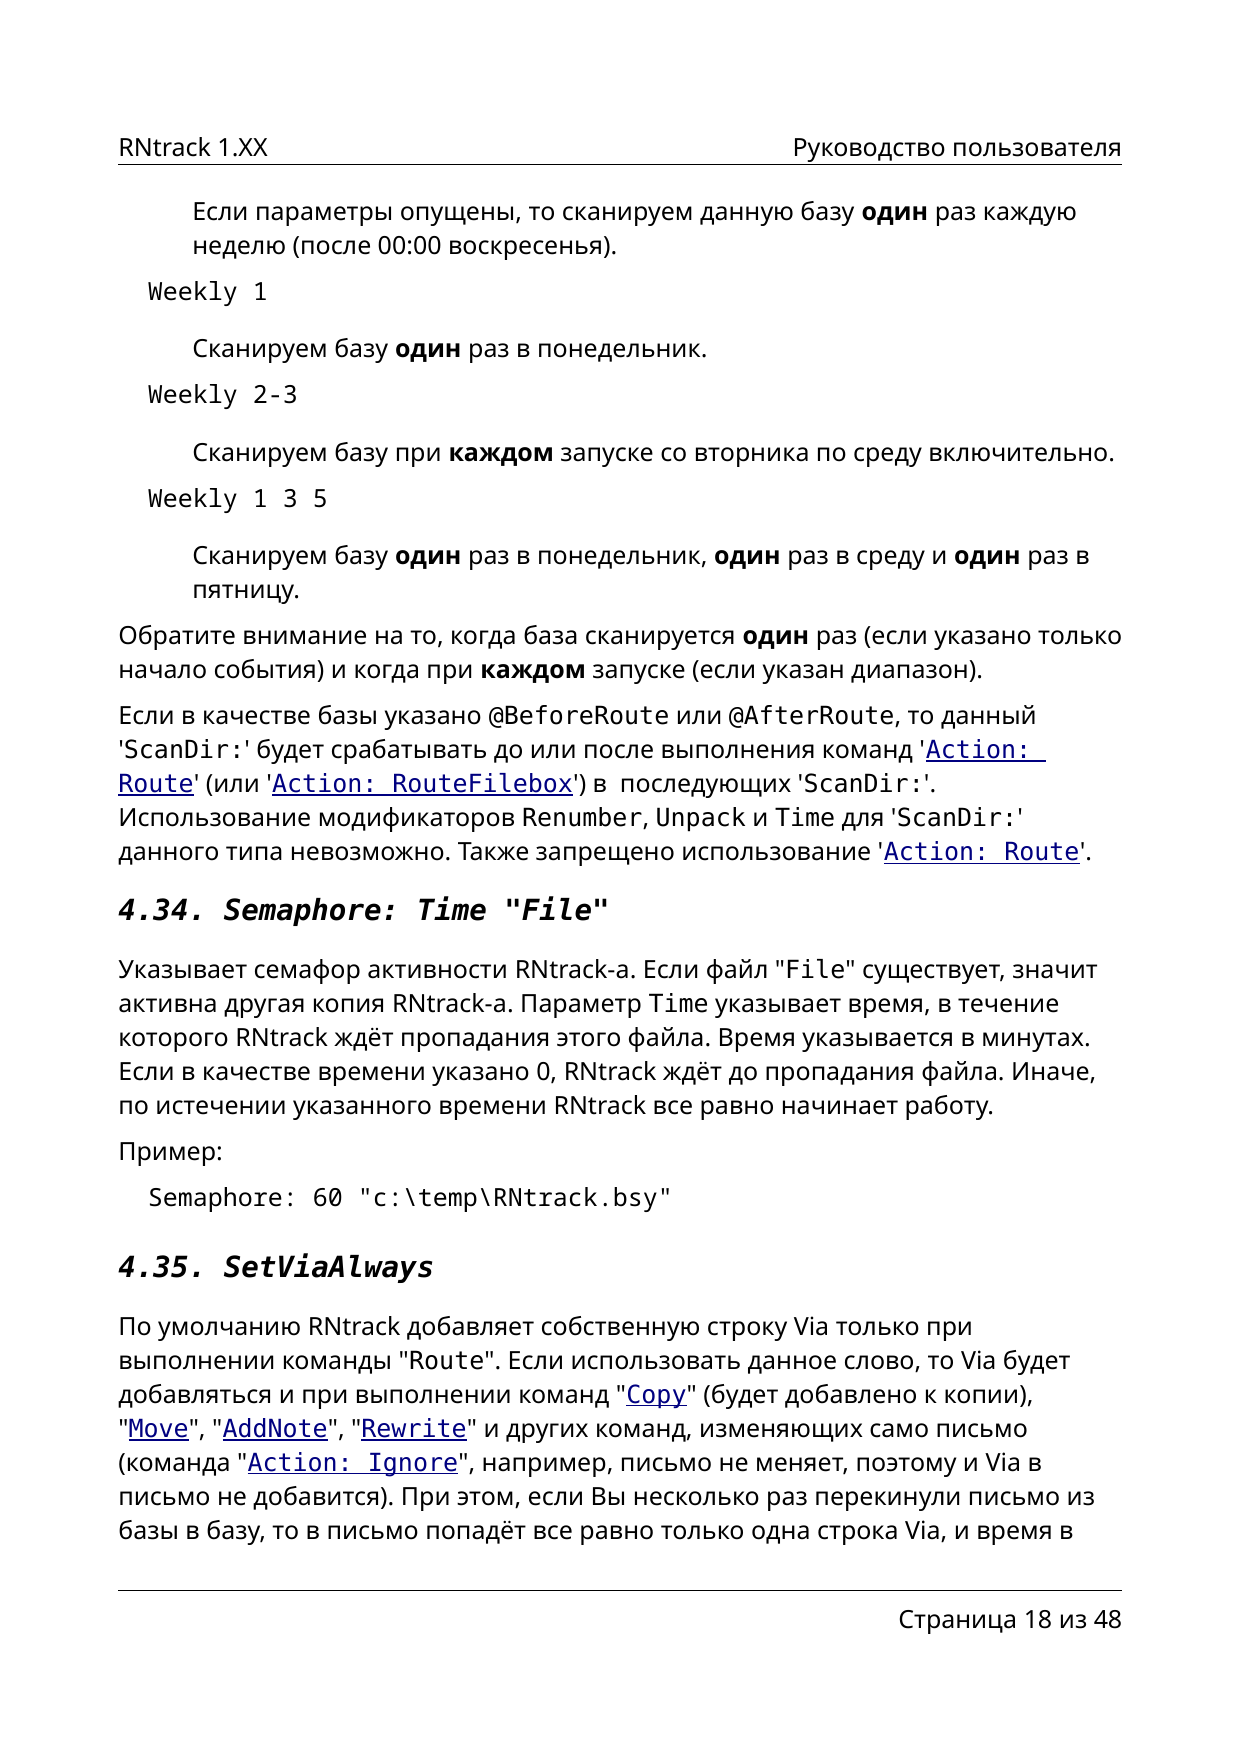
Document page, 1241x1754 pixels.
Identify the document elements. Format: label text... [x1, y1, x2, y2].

text Если параметры опущены, то сканируем данную базу один раз каждую неделю (после 00:00 воскресенья). [192, 193, 1122, 262]
text Сканируем базу один раз в понедельник. [192, 331, 1122, 365]
text Обратите внимание на то, когда база сканируется один раз (если указано только начало события) и когда при каждом запуске (если указан диапазон). [118, 618, 1122, 686]
text Пример: [118, 1133, 1122, 1167]
text Сканируем базу один раз в понедельник, один раз в среду и один раз в пятницу. [192, 538, 1122, 606]
text Semaphore: 60 "c:\temp\RNtrack.bsy" [148, 1179, 1063, 1213]
subtitle Semaphore: Time "File" [118, 893, 1122, 927]
text Если в качестве базы указано @BeforeRoute или @AfterRoute, то данный 'ScanDir:' будет срабатывать до или после выполнения команд 'Action: Route' (или 'Action: RouteFilebox') в последующих 'ScanDir:'. Использование модификаторов Renumber, Unpack и Time для 'ScanDir:' данного типа невозможно. Также запрещено использование 'Action: Route'. [118, 698, 1122, 868]
text Weekly 1 [148, 273, 1063, 307]
text Указывает семафор активности RNtrack-а. Если файл "File" существует, значит активна другая копия RNtrack-а. Параметр Time указывает время, в течение которого RNtrack ждёт пропадания этого файла. Время указывается в минутах. Если в качестве времени указано 0, RNtrack ждёт до пропадания файла. Иначе, по истечении указанного времени RNtrack все равно начинает работу. [118, 951, 1122, 1122]
text Weekly 1 3 5 [148, 480, 1063, 514]
text Weekly 2-3 [148, 377, 1063, 411]
text По умолчанию RNtrack добавляет собственную строку Via только при выполнении команды "Route". Если использовать данное слово, то Via будет добавляться и при выполнении команд "Copy" (будет добавлено к копии), "Move", "AddNote", "Rewrite" и других команд, изменяющих само письмо (команда "Action: Ignore", например, письмо не меняет, поэтому и Via в письмо не добавится). При этом, если Вы несколько раз перекинули письмо из базы в базу, то в письмо попадёт все равно только одна строка Via, и время в [118, 1308, 1122, 1547]
text Сканируем базу при каждом запуске со вторника по среду включительно. [192, 434, 1122, 468]
subtitle SetViaAlways [118, 1250, 1122, 1284]
